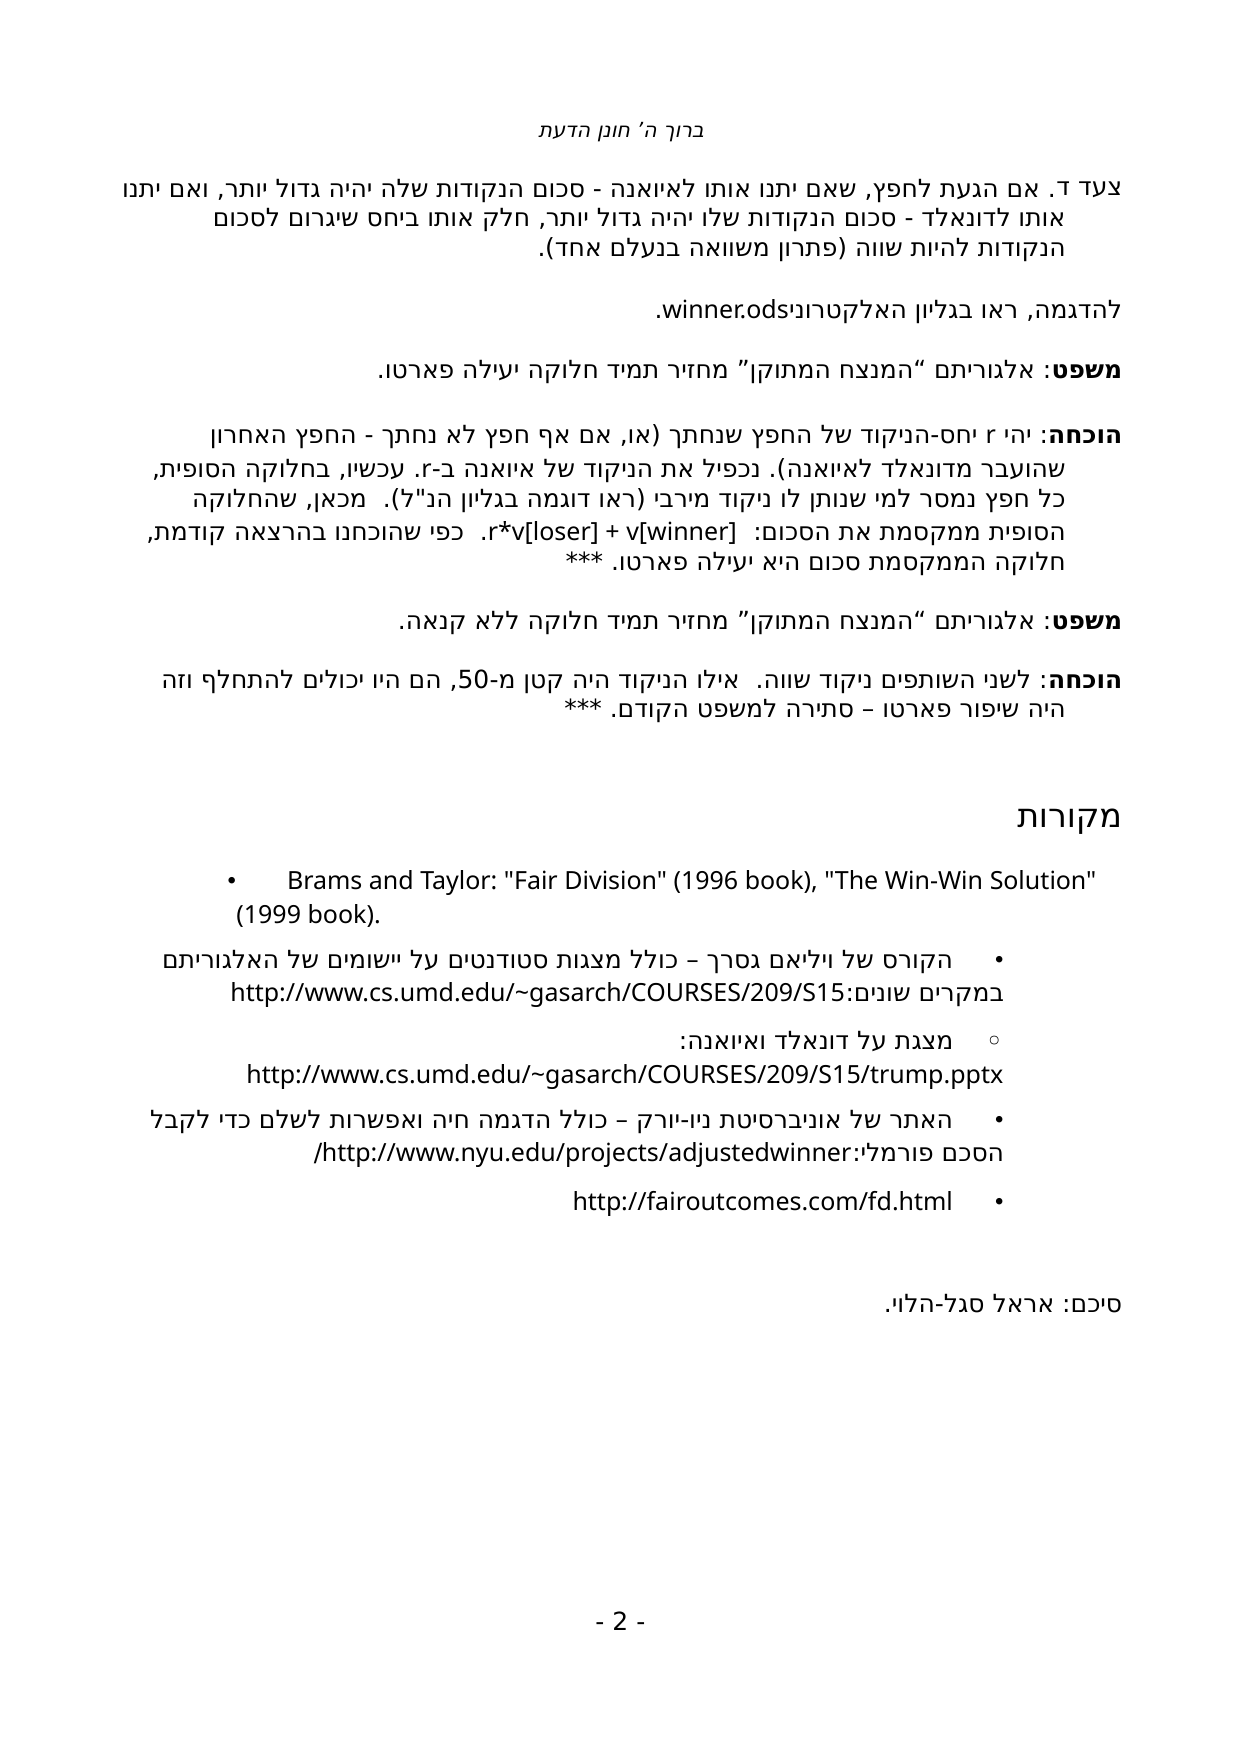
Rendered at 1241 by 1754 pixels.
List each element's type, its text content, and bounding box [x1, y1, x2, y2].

subtitle מקורות [118, 797, 1122, 836]
text להדגמה, ראו בגליון האלקטרוניwinner.ods. [118, 291, 1122, 326]
text משפט: אלגוריתם “המנצח המתוקן” מחזיר תמיד חלוקה יעילה פארטו. [118, 355, 1122, 387]
text הוכחה: יהי r יחס-הניקוד של החפץ שנחתך (או, אם אף חפץ לא נחתך - החפץ האחרון שהועבר מדונאלד לאיואנה). נכפיל את הניקוד של איואנה ב-r. עכשיו, בחלוקה הסופית, כל חפץ נמסר למי שנותן לו ניקוד מירבי (ראו דוגמה בגליון הנ"ל). מכאן, שהחלוקה הסופית ממקסמת את הסכום: r*v[loser] + v[winner]. כפי שהוכחנו בהרצאה קודמת, חלוקה הממקסמת סכום היא יעילה פארטו. *** [118, 416, 1122, 577]
text סיכם: אראל סגל-הלוי. [118, 1289, 1122, 1318]
list הקורס של ויליאם גסרך – כולל מצגות סטודנטים על יישומים של האלגוריתם במקרים שונים:http://www.cs.umd.edu/~gasarch/COURSES/209/S15 [118, 945, 1004, 1008]
list Brams and Taylor: "Fair Division" (1996 book), "The Win-Win Solution" (1999 book). [236, 863, 1122, 931]
list האתר של אוניברסיטת ניו-יורק – כולל הדגמה חיה ואפשרות לשלם כדי לקבל הסכם פורמלי:http://www.nyu.edu/projects/adjustedwinner/ [118, 1106, 1004, 1169]
text צעד ד. אם הגעת לחפץ, שאם יתנו אותו לאיואנה - סכום הנקודות שלה יהיה גדול יותר, ואם יתנו אותו לדונאלד - סכום הנקודות שלו יהיה גדול יותר, חלק אותו ביחס שיגרום לסכום הנקודות להיות שווה (פתרון משוואה בנעלם אחד). [118, 172, 1122, 262]
text הוכחה: לשני השותפים ניקוד שווה. אילו הניקוד היה קטן מ-50, הם היו יכולים להתחלף וזה היה שיפור פארטו – סתירה למשפט הקודם. *** [118, 665, 1122, 723]
list מצגת על דונאלד ואיואנה: http://www.cs.umd.edu/~gasarch/COURSES/209/S15/trump.pptx [118, 1023, 1004, 1091]
list http://fairoutcomes.com/fd.html [118, 1183, 1004, 1217]
text משפט: אלגוריתם “המנצח המתוקן” מחזיר תמיד חלוקה ללא קנאה. [118, 606, 1122, 635]
